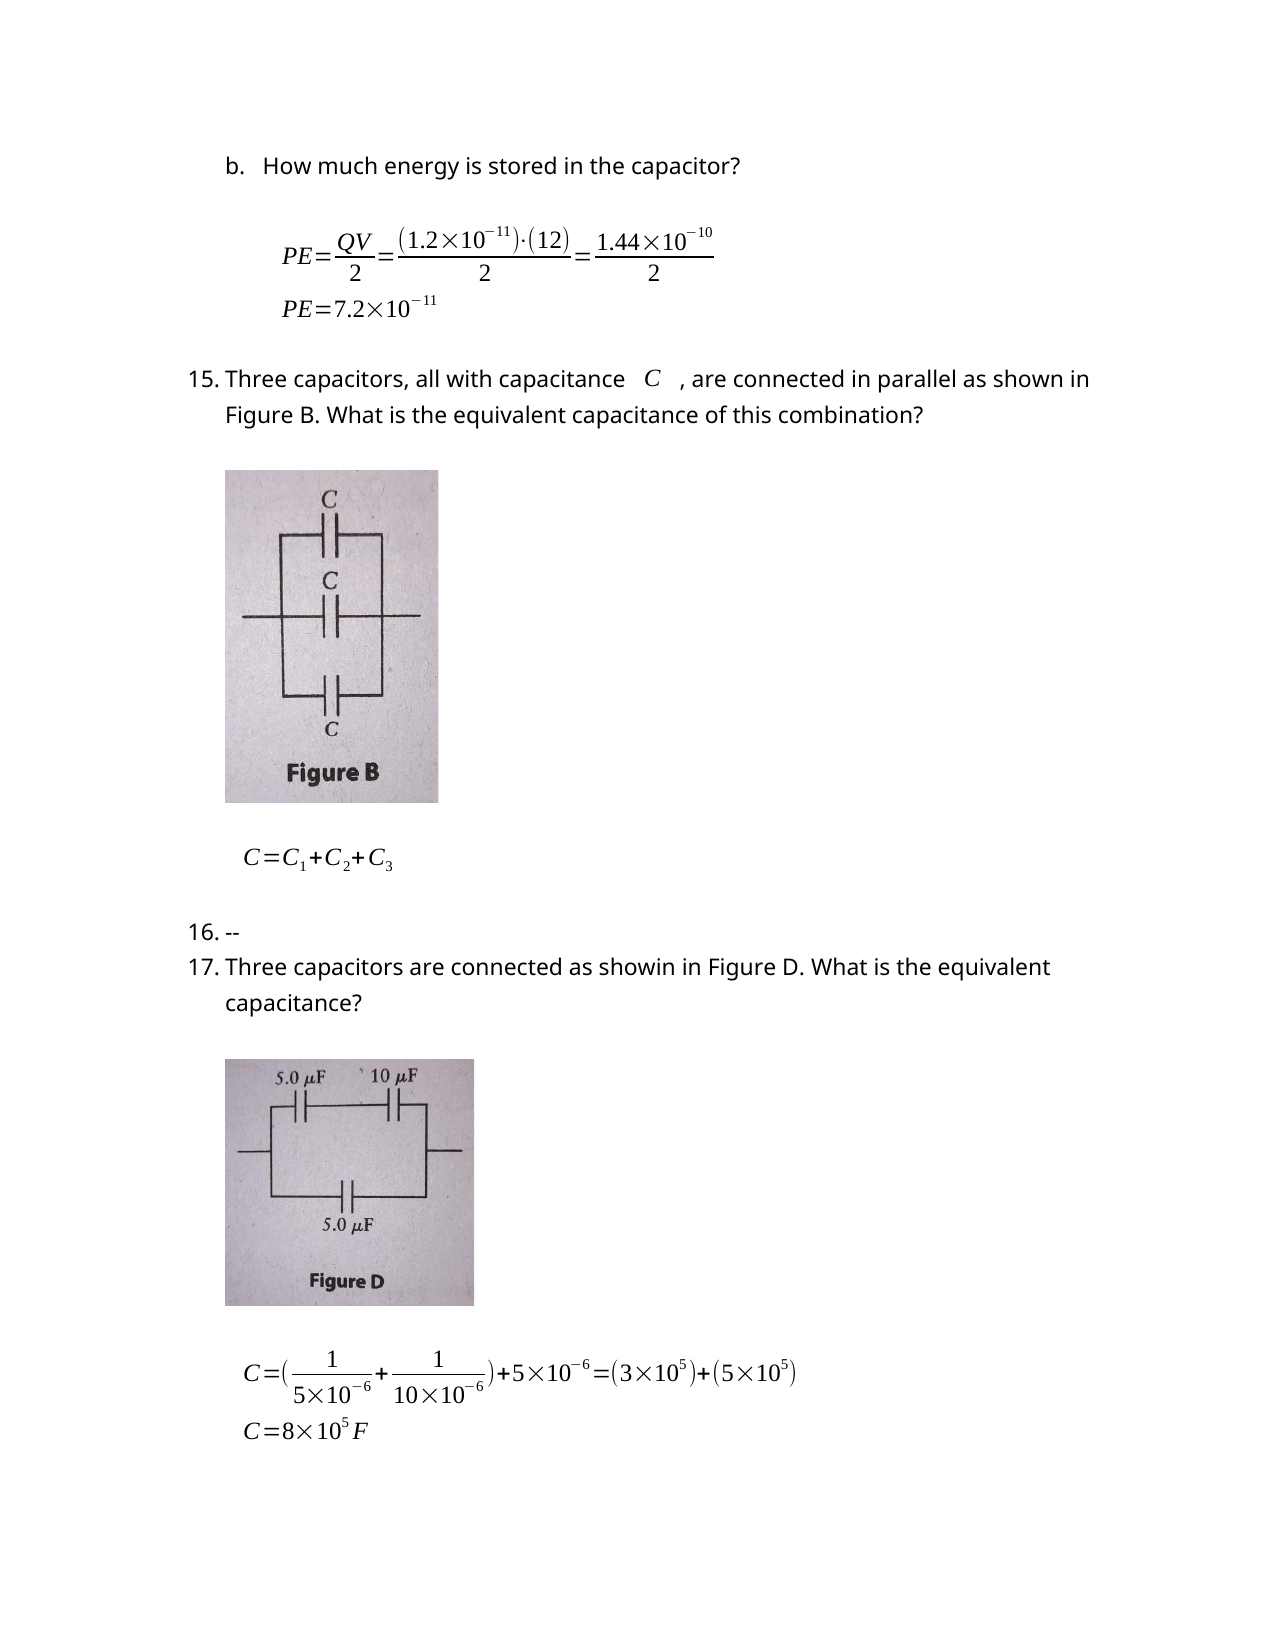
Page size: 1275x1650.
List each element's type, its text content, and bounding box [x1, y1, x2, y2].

list How much energy is stored in the capacitor? [225, 150, 1125, 358]
list -- [187, 915, 1125, 947]
list Three capacitors are connected as showin in Figure D. What is the equivalent capacitance? [187, 951, 1125, 1446]
picture [225, 470, 439, 803]
list Three capacitors, all with capacitance, are connected in parallel as shown in Figure B. What is the equivalent capacitance of this combination? [187, 363, 1125, 911]
picture [225, 1059, 475, 1306]
